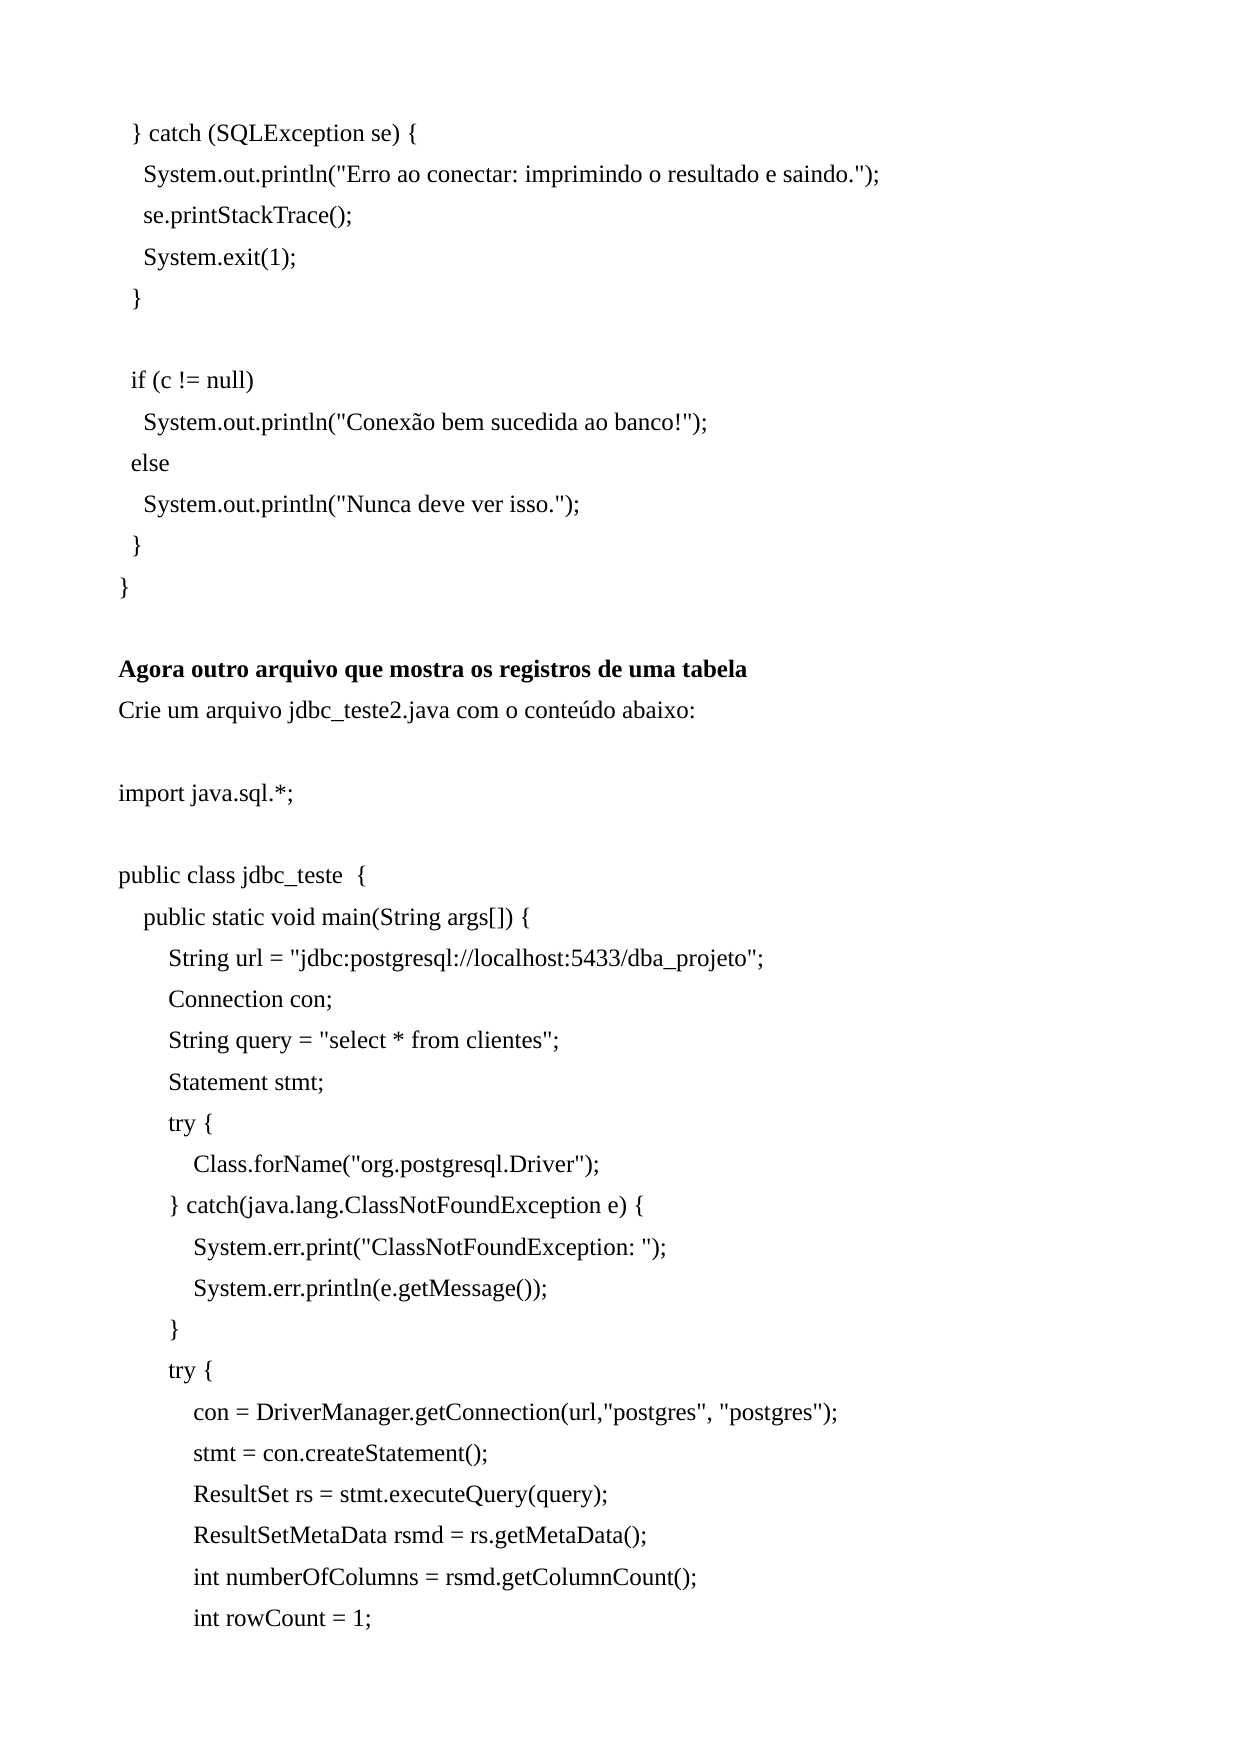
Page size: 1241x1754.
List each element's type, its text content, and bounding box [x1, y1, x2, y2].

text String url = "jdbc:postgresql://localhost:5433/dba_projeto"; [118, 943, 1122, 972]
text Class.forName("org.postgresql.Driver"); [118, 1149, 1122, 1178]
text } [118, 1314, 1122, 1343]
text Connection con; [118, 984, 1122, 1013]
text Statement stmt; [118, 1067, 1122, 1096]
text } catch(java.lang.ClassNotFoundException e) { [118, 1191, 1122, 1219]
text } catch (SQLException se) { [118, 118, 1122, 147]
text int numberOfColumns = rsmd.getColumnCount(); [118, 1562, 1122, 1591]
text System.exit(1); [118, 242, 1122, 271]
text int rowCount = 1; [118, 1603, 1122, 1632]
text import java.sql.*; [118, 778, 1122, 807]
text } [118, 572, 1122, 601]
text } [118, 283, 1122, 312]
text public class jdbc_teste { [118, 861, 1122, 889]
text System.out.println("Erro ao conectar: imprimindo o resultado e saindo."); [118, 159, 1122, 188]
text System.out.println("Nunca deve ver isso."); [118, 489, 1122, 518]
text Agora outro arquivo que mostra os registros de uma tabela [118, 654, 1122, 683]
text stmt = con.createStatement(); [118, 1438, 1122, 1467]
text System.err.println(e.getMessage()); [118, 1273, 1122, 1302]
text con = DriverManager.getConnection(url,"postgres", "postgres"); [118, 1397, 1122, 1426]
text ResultSet rs = stmt.executeQuery(query); [118, 1479, 1122, 1508]
text try { [118, 1108, 1122, 1137]
text try { [118, 1356, 1122, 1384]
text System.out.println("Conexão bem sucedida ao banco!"); [118, 407, 1122, 436]
text else [118, 448, 1122, 477]
text Crie um arquivo jdbc_teste2.java com o conteúdo abaixo: [118, 696, 1122, 724]
text } [118, 531, 1122, 559]
text if (c != null) [118, 366, 1122, 394]
text System.err.print("ClassNotFoundException: "); [118, 1232, 1122, 1261]
text ResultSetMetaData rsmd = rs.getMetaData(); [118, 1521, 1122, 1549]
text se.printStackTrace(); [118, 201, 1122, 229]
text String query = "select * from clientes"; [118, 1026, 1122, 1054]
text public static void main(String args[]) { [118, 902, 1122, 931]
